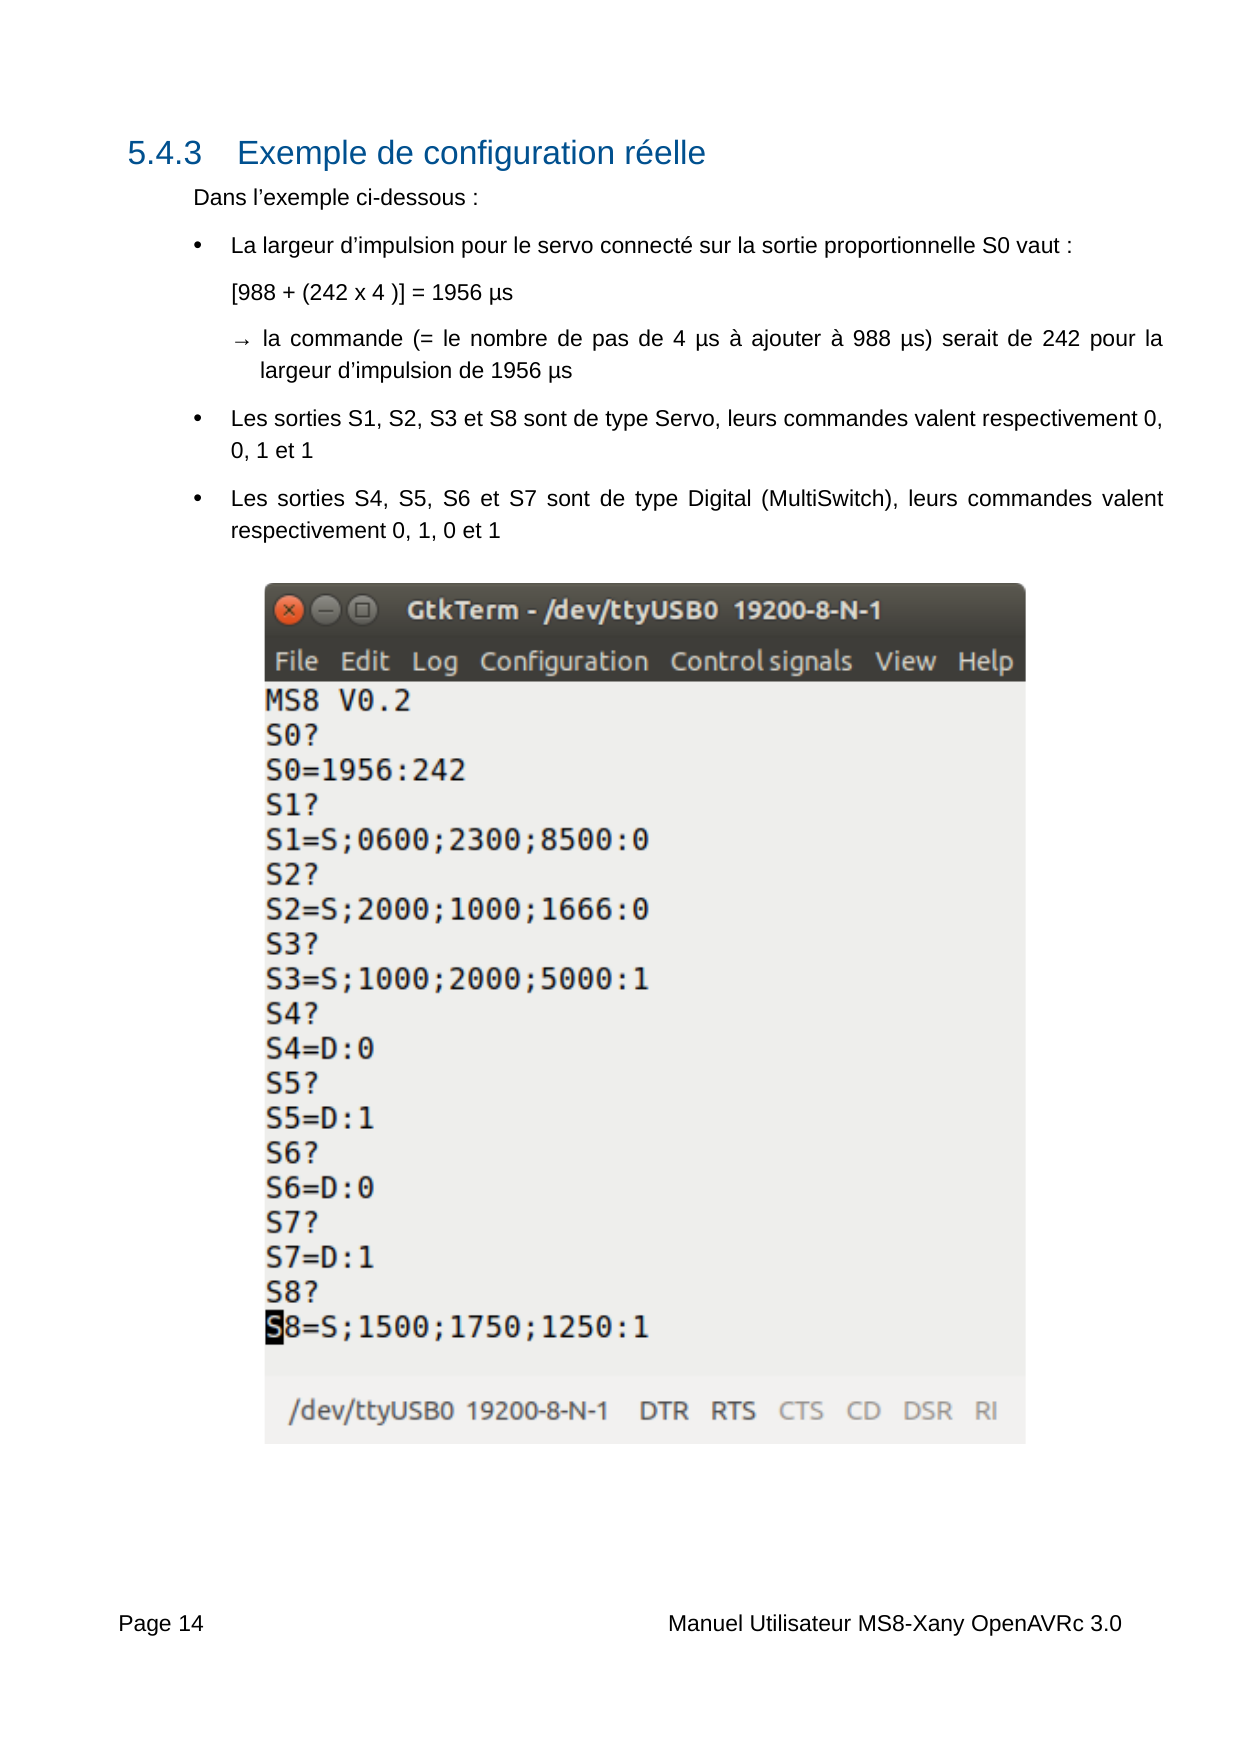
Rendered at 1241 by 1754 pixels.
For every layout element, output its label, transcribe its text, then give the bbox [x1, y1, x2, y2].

text Dans l’exemple ci-dessous : [118, 184, 1164, 210]
list La largeur d’impulsion pour le servo connecté sur la sortie proportionnelle S0 vaut : [193, 230, 1164, 259]
text [988 + (242 x 4 )] = 1956 µs [118, 279, 1164, 305]
list Les sorties S1, S2, S3 et S8 sont de type Servo, leurs commandes valent respectivement 0, 0, 1 et 1 [193, 403, 1164, 463]
list Les sorties S4, S5, S6 et S7 sont de type Digital (MultiSwitch), leurs commandes valent respectivement 0, 1, 0 et 1 [193, 483, 1164, 543]
subtitle Exemple de configuration réelle [118, 133, 1164, 171]
text → la commande (= le nombre de pas de 4 µs à ajouter à 988 µs) serait de 242 pour la largeur d’impulsion de 1956 µs [230, 325, 1164, 383]
picture [264, 583, 1026, 1444]
